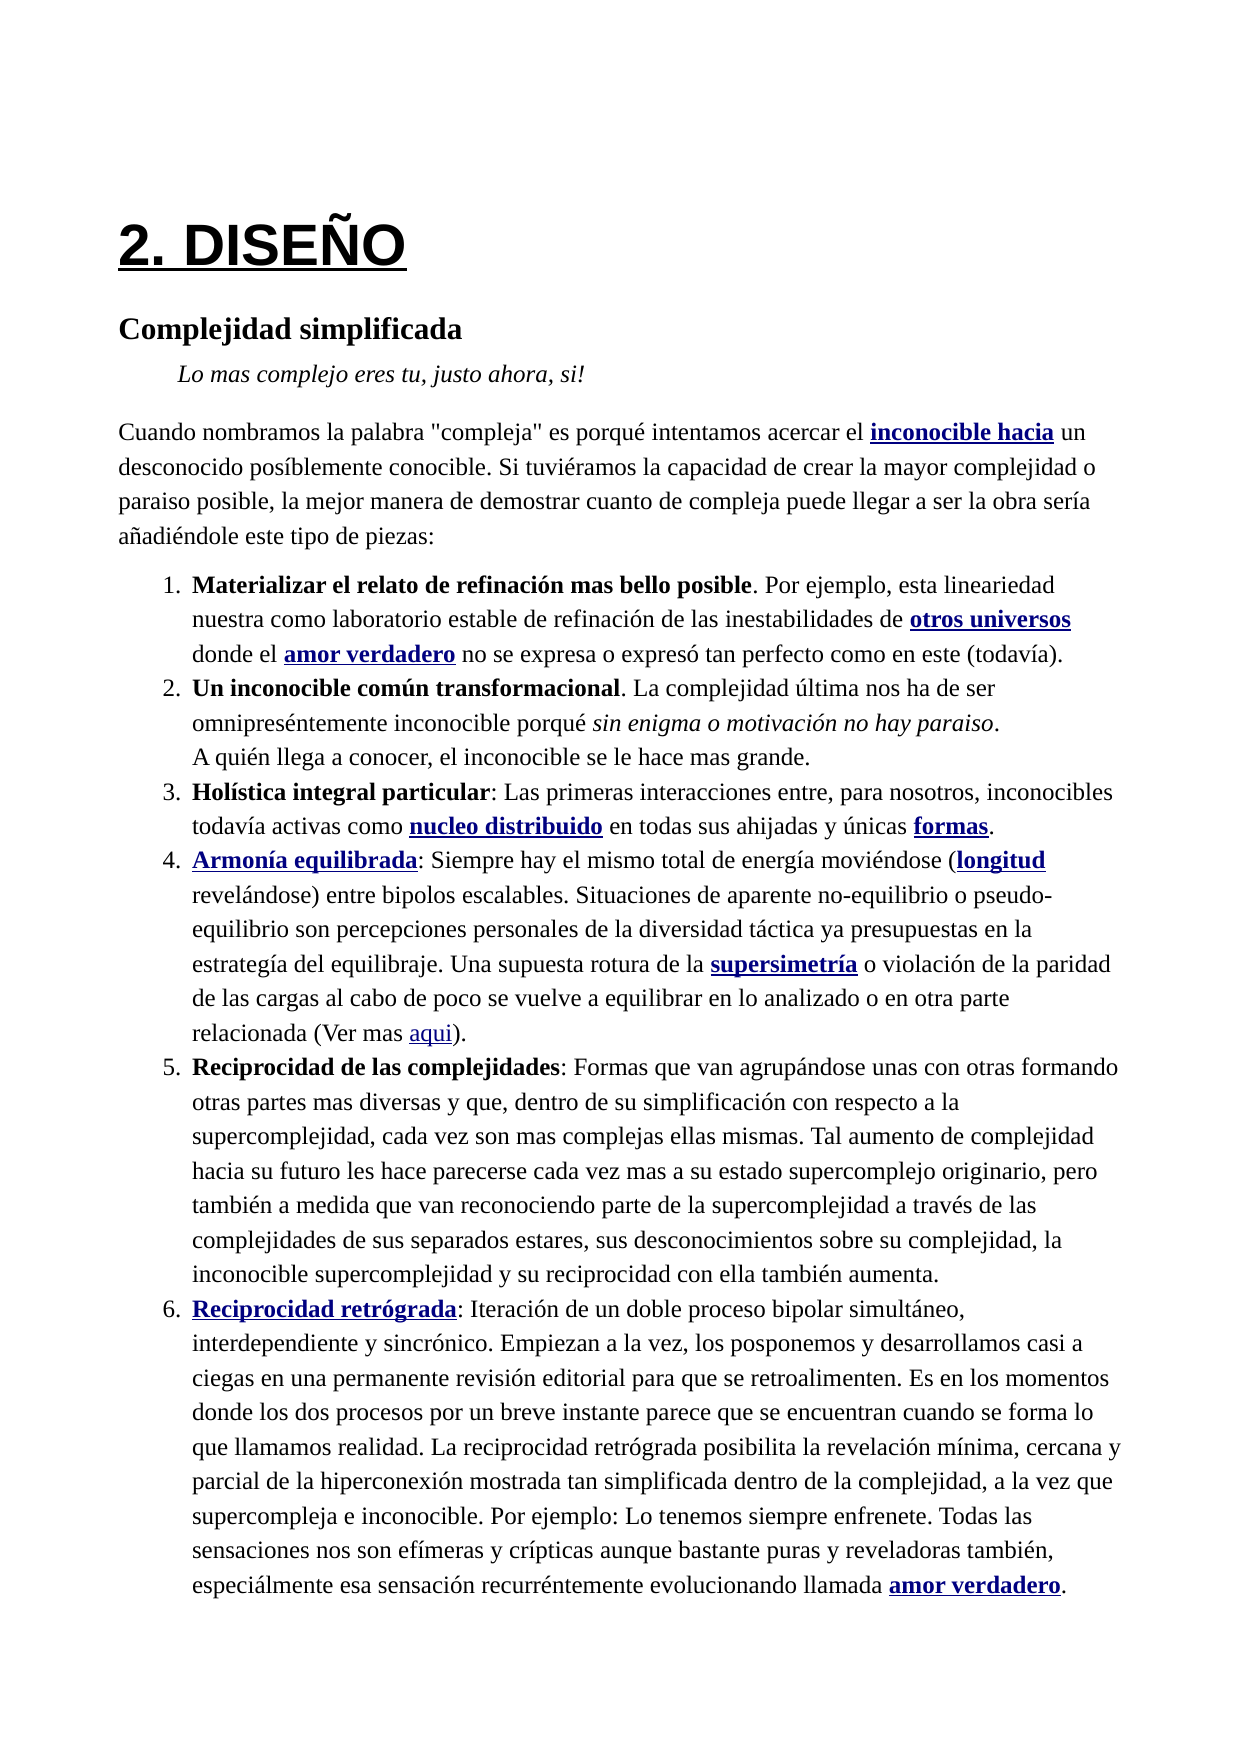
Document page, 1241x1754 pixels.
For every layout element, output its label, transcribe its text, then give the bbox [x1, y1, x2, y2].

list Holística integral particular: Las primeras interacciones entre, para nosotros, inconocibles todavía activas como nucleo distribuido en todas sus ahijadas y únicas formas. [162, 777, 1122, 840]
list Un inconocible común transformacional. La complejidad última nos ha de ser omnipreséntemente inconocible porqué sin enigma o motivación no hay paraiso. [162, 673, 1122, 736]
text Lo mas complejo eres tu, justo ahora, si! [177, 359, 1063, 388]
list Reciprocidad retrógrada: Iteración de un doble proceso bipolar simultáneo, interdependiente y sincrónico. Empiezan a la vez, los posponemos y desarrollamos casi a ciegas en una permanente revisión editorial para que se retroalimenten. Es en los momentos donde los dos procesos por un breve instante parece que se encuentran cuando se forma lo que llamamos realidad. La reciprocidad retrógrada posibilita la revelación mínima, cercana y parcial de la hiperconexión mostrada tan simplificada dentro de la complejidad, a la vez que supercompleja e inconocible. Por ejemplo: Lo tenemos siempre enfrenete. Todas las sensaciones nos son efímeras y crípticas aunque bastante puras y reveladoras también, especiálmente esa sensación recurréntemente evolucionando llamada amor verdadero. [162, 1294, 1122, 1598]
subtitle Complejidad simplificada [118, 311, 1122, 347]
list Reciprocidad de las complejidades: Formas que van agrupándose unas con otras formando otras partes mas diversas y que, dentro de su simplificación con respecto a la supercomplejidad, cada vez son mas complejas ellas mismas. Tal aumento de complejidad hacia su futuro les hace parecerse cada vez mas a su estado supercomplejo originario, pero también a medida que van reconociendo parte de la supercomplejidad a través de las complejidades de sus separados estares, sus desconocimientos sobre su complejidad, la inconocible supercomplejidad y su reciprocidad con ella también aumenta. [162, 1052, 1122, 1288]
list A quién llega a conocer, el inconocible se le hace mas grande. [162, 742, 1122, 771]
list Armonía equilibrada: Siempre hay el mismo total de energía moviéndose (longitud revelándose) entre bipolos escalables. Situaciones de aparente no-equilibrio o pseudo-equilibrio son percepciones personales de la diversidad táctica ya presupuestas en la estrategía del equilibraje. Una supuesta rotura de la supersimetría o violación de la paridad de las cargas al cabo de poco se vuelve a equilibrar en lo analizado o en otra parte relacionada (Ver mas aqui). [162, 846, 1122, 1047]
text Cuando nombramos la palabra "compleja" es porqué intentamos acercar el inconocible hacia un desconocido posíblemente conocible. Si tuviéramos la capacidad de crear la mayor complejidad o paraiso posible, la mejor manera de demostrar cuanto de compleja puede llegar a ser la obra sería añadiéndole este tipo de piezas: [118, 417, 1122, 549]
list Materializar el relato de refinación mas bello posible. Por ejemplo, esta lineariedad nuestra como laboratorio estable de refinación de las inestabilidades de otros universos donde el amor verdadero no se expresa o expresó tan perfecto como en este (todavía). [162, 570, 1122, 667]
subtitle 2. DISEÑO [118, 210, 1122, 277]
